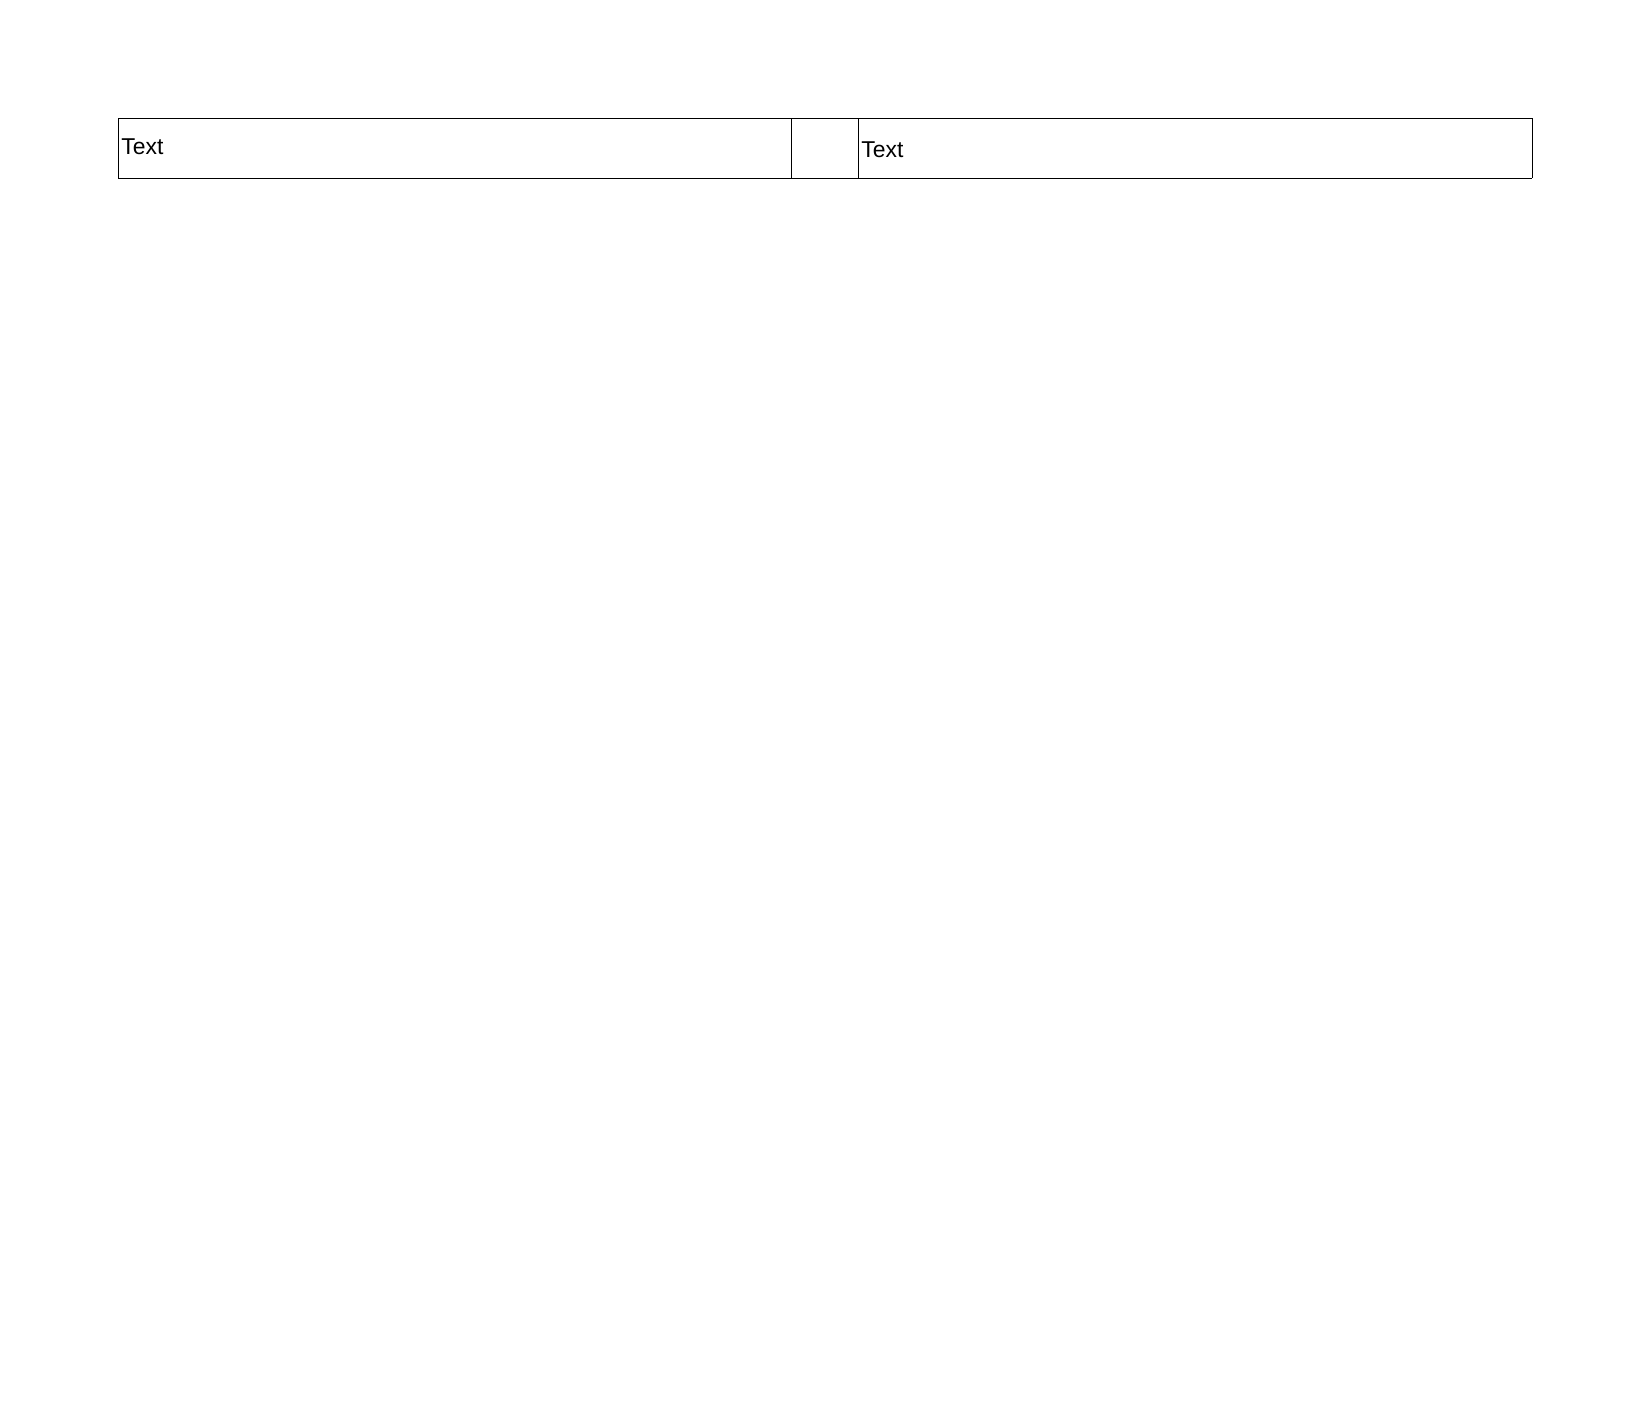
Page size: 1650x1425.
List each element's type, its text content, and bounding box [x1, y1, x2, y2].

table_header [792, 119, 858, 178]
table_header Text [119, 119, 791, 178]
table_header Text [859, 119, 1532, 178]
